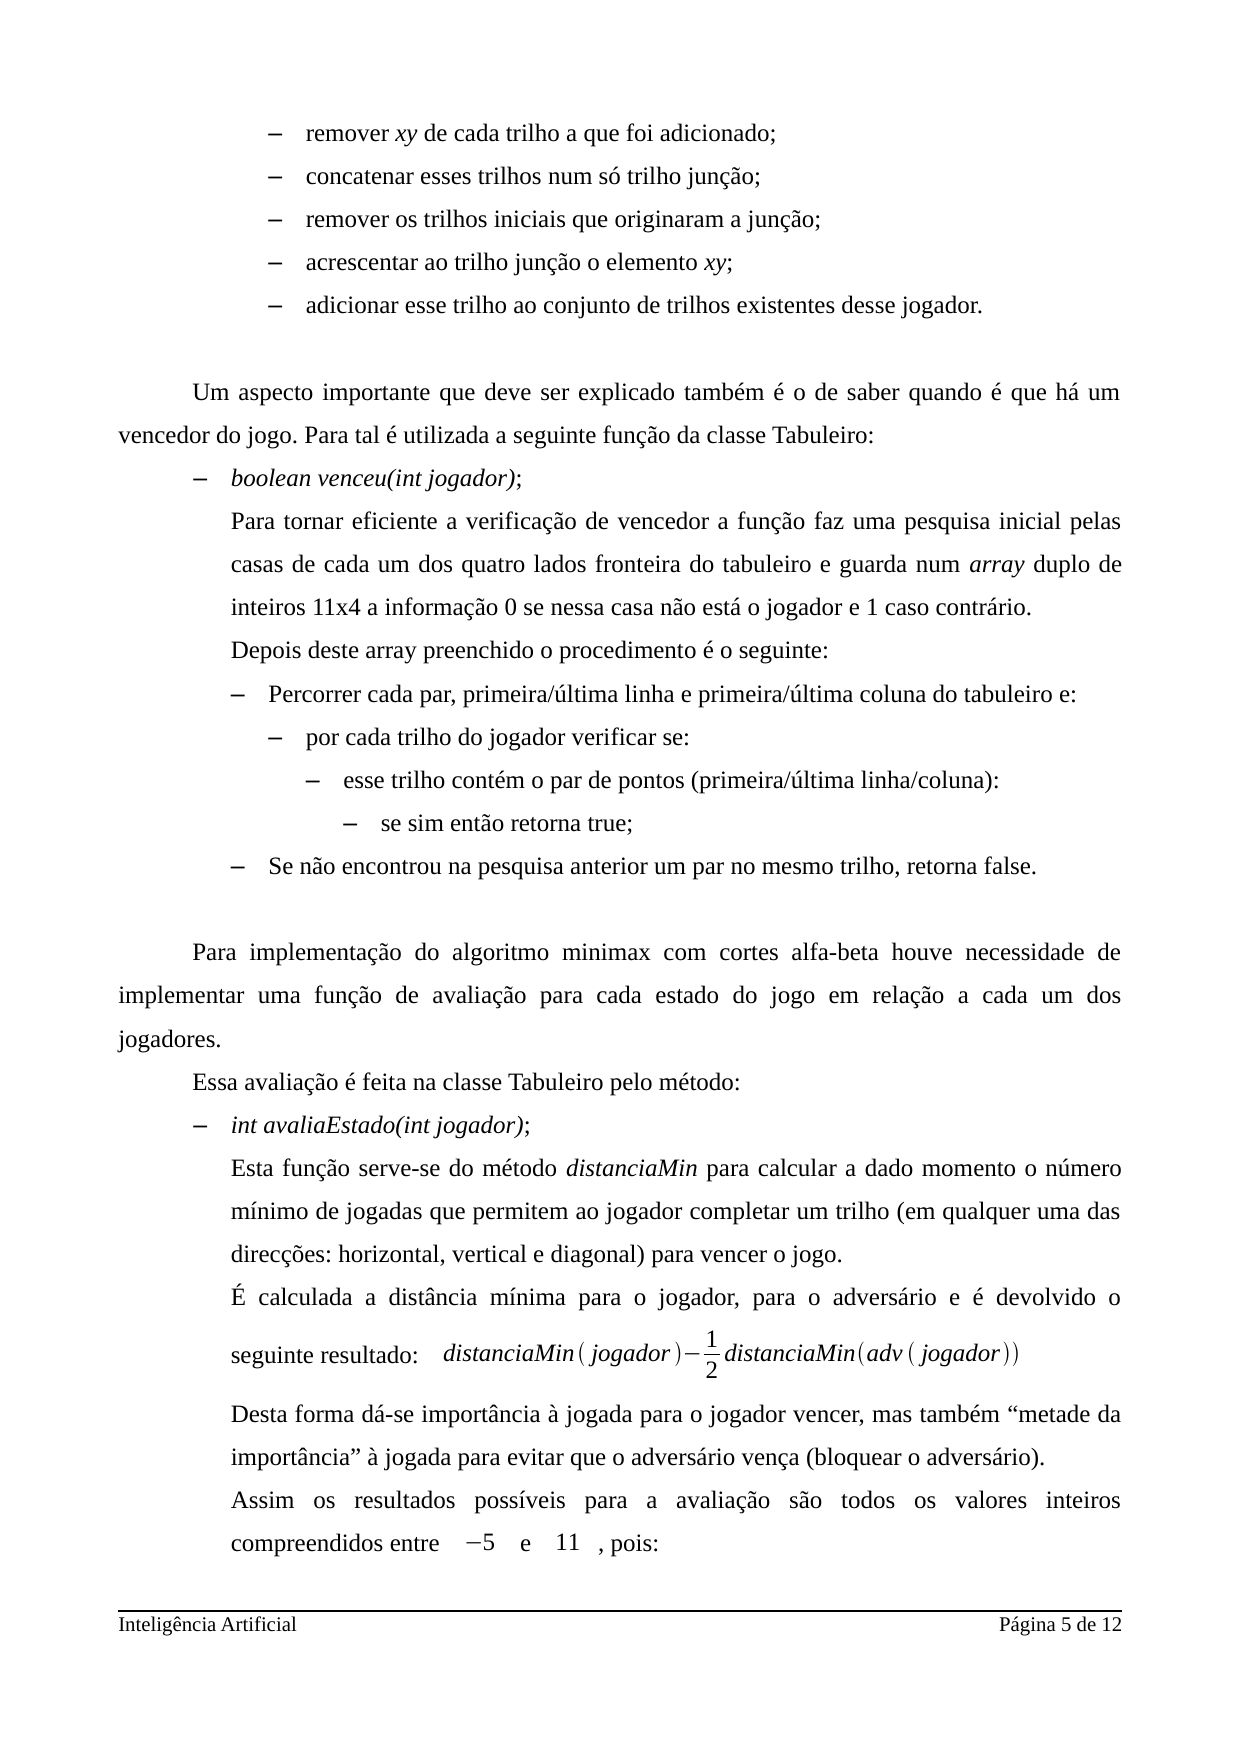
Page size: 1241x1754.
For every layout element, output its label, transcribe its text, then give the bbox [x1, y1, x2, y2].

list Depois deste array preenchido o procedimento é o seguinte: [193, 636, 1122, 664]
list Se não encontrou na pesquisa anterior um par no mesmo trilho, retorna false. [231, 851, 1122, 880]
text Um aspecto importante que deve ser explicado também é o de saber quando é que há um vencedor do jogo. Para tal é utilizada a seguinte função da classe Tabuleiro: [118, 377, 1122, 449]
list Percorrer cada par, primeira/última linha e primeira/última coluna do tabuleiro e: [231, 679, 1122, 707]
list por cada trilho do jogador verificar se: [268, 722, 1122, 751]
list int avaliaEstado(int jogador); [193, 1110, 1122, 1139]
list Desta forma dá-se importância à jogada para o jogador vencer, mas também “metade da importância” à jogada para evitar que o adversário vença (bloquear o adversário). [193, 1399, 1122, 1471]
text Para implementação do algoritmo minimax com cortes alfa-beta houve necessidade de implementar uma função de avaliação para cada estado do jogo em relação a cada um dos jogadores. [118, 937, 1122, 1052]
list concatenar esses trilhos num só trilho junção; [268, 161, 1122, 190]
list Esta função serve-se do método distanciaMin para calcular a dado momento o número mínimo de jogadas que permitem ao jogador completar um trilho (em qualquer uma das direcções: horizontal, vertical e diagonal) para vencer o jogo. [193, 1153, 1122, 1268]
list Para tornar eficiente a verificação de vencedor a função faz uma pesquisa inicial pelas casas de cada um dos quatro lados fronteira do tabuleiro e guarda num array duplo de inteiros 11x4 a informação 0 se nessa casa não está o jogador e 1 caso contrário. [193, 506, 1122, 621]
list remover xy de cada trilho a que foi adicionado; [268, 118, 1122, 147]
list boolean venceu(int jogador); [193, 463, 1122, 492]
text Essa avaliação é feita na classe Tabuleiro pelo método: [118, 1067, 1122, 1096]
list esse trilho contém o par de pontos (primeira/última linha/coluna): [306, 765, 1122, 794]
list remover os trilhos iniciais que originaram a junção; [268, 204, 1122, 233]
list adicionar esse trilho ao conjunto de trilhos existentes desse jogador. [268, 291, 1122, 319]
list se sim então retorna true; [343, 808, 1122, 837]
list É calculada a distância mínima para o jogador, para o adversário e é devolvido o seguinte resultado: [193, 1282, 1122, 1384]
list Assim os resultados possíveis para a avaliação são todos os valores inteiros compreendidos entre e , pois: [193, 1485, 1122, 1557]
list acrescentar ao trilho junção o elemento xy; [268, 247, 1122, 276]
